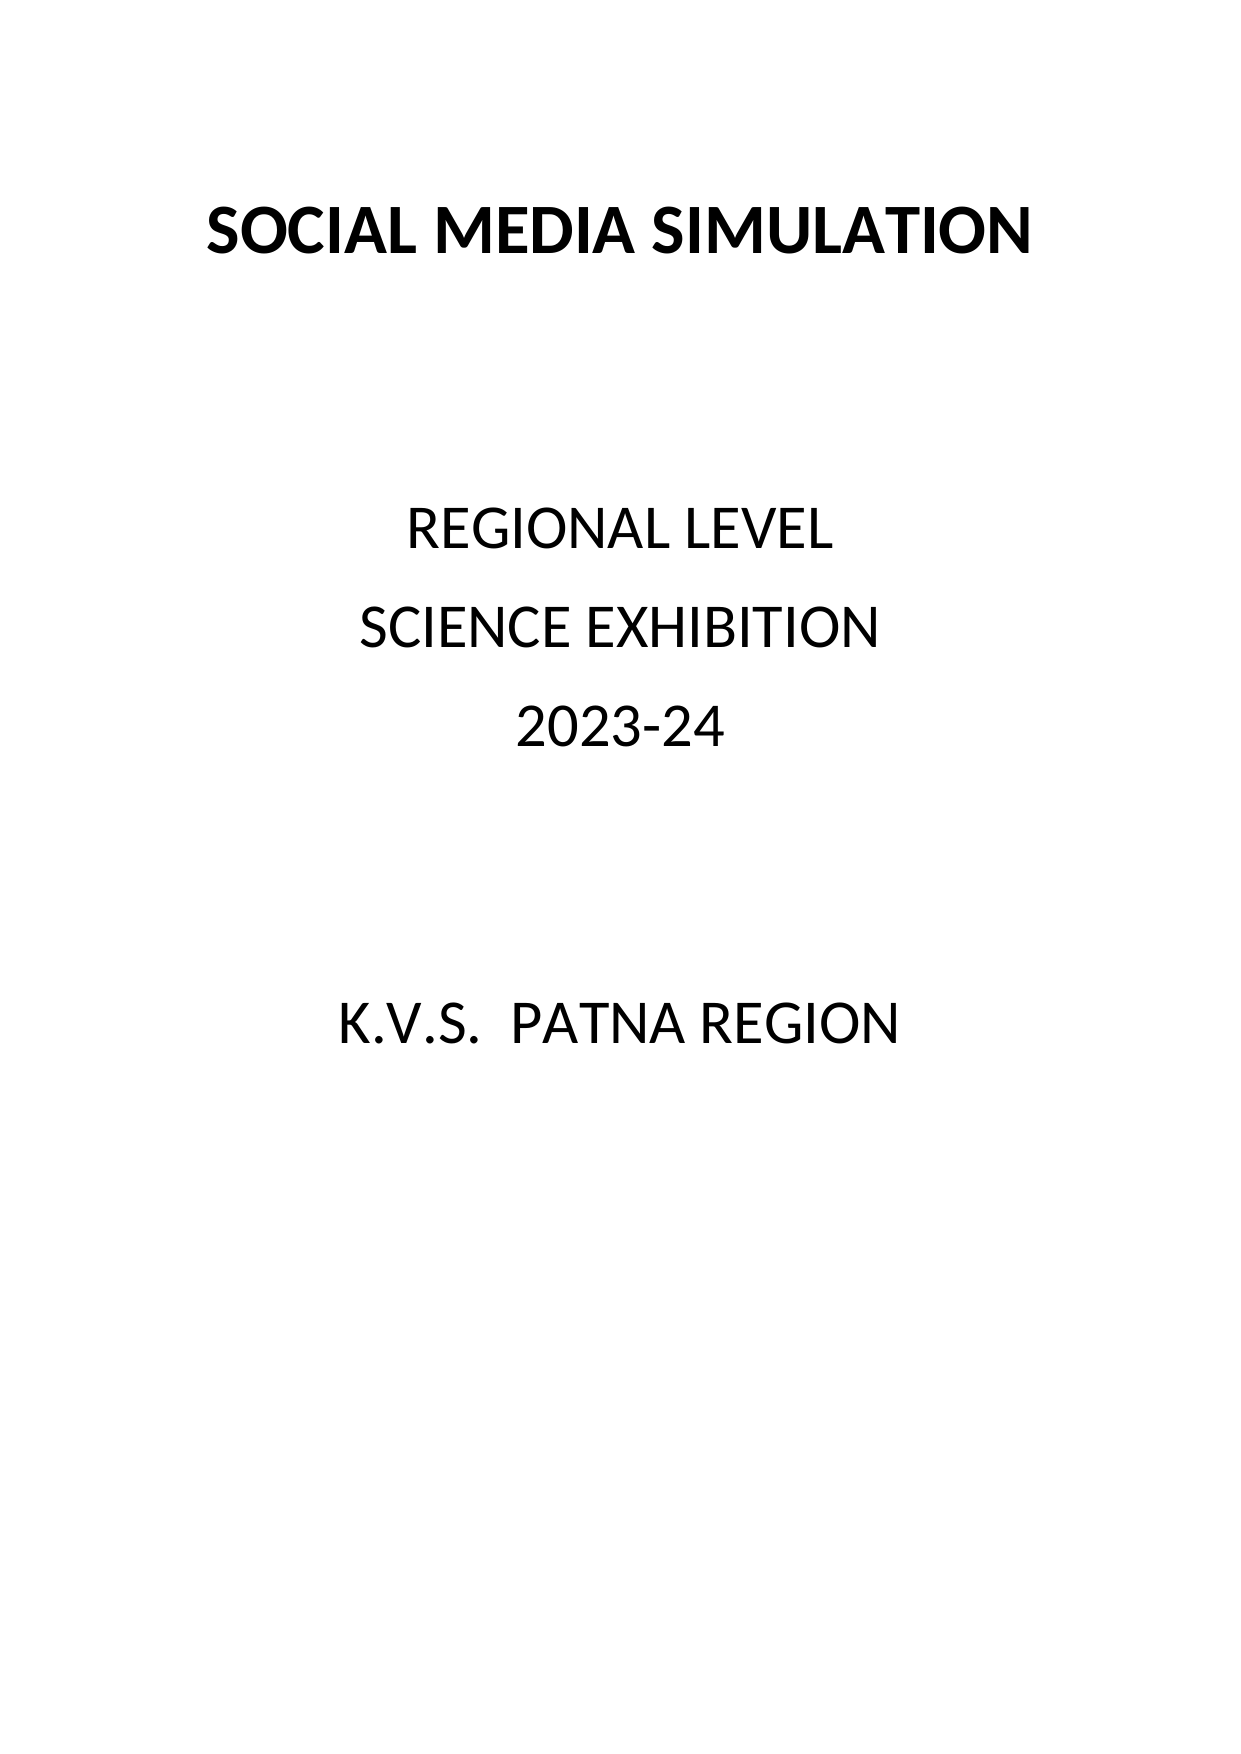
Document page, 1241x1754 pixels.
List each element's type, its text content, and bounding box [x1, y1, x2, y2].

text SCIENCE EXHIBITION [75, 587, 1165, 663]
text REGIONAL LEVEL [75, 488, 1165, 564]
text SOCIAL MEDIA SIMULATION [75, 185, 1165, 271]
text K.V.S. PATNA REGION [75, 983, 1165, 1059]
text 2023-24 [75, 686, 1165, 762]
